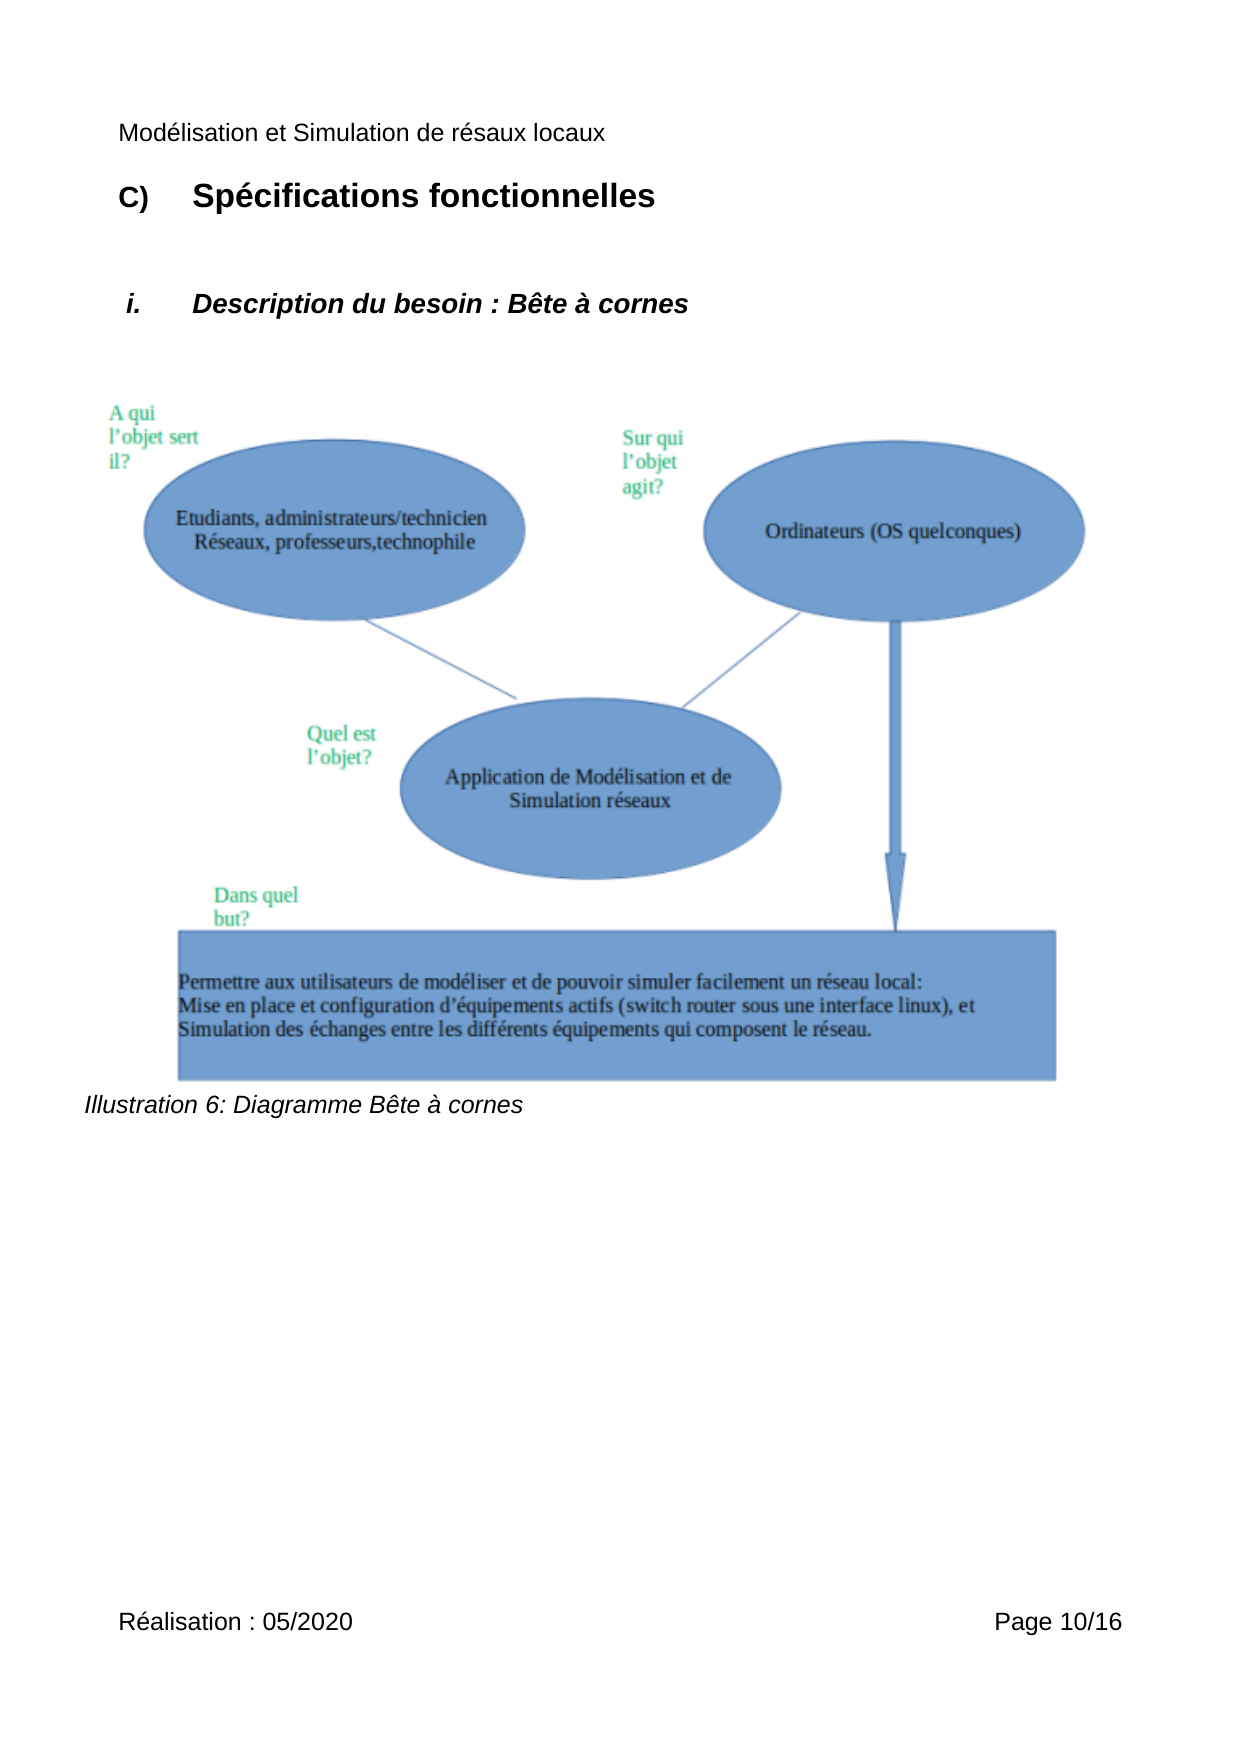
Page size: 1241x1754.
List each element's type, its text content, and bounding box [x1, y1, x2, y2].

text Illustration 6: Diagramme Bête à cornes [84, 369, 1181, 1119]
subtitle Spécifications fonctionnelles [118, 176, 1122, 215]
subtitle Description du besoin : Bête à cornes [118, 288, 1122, 319]
picture [84, 369, 1089, 1085]
